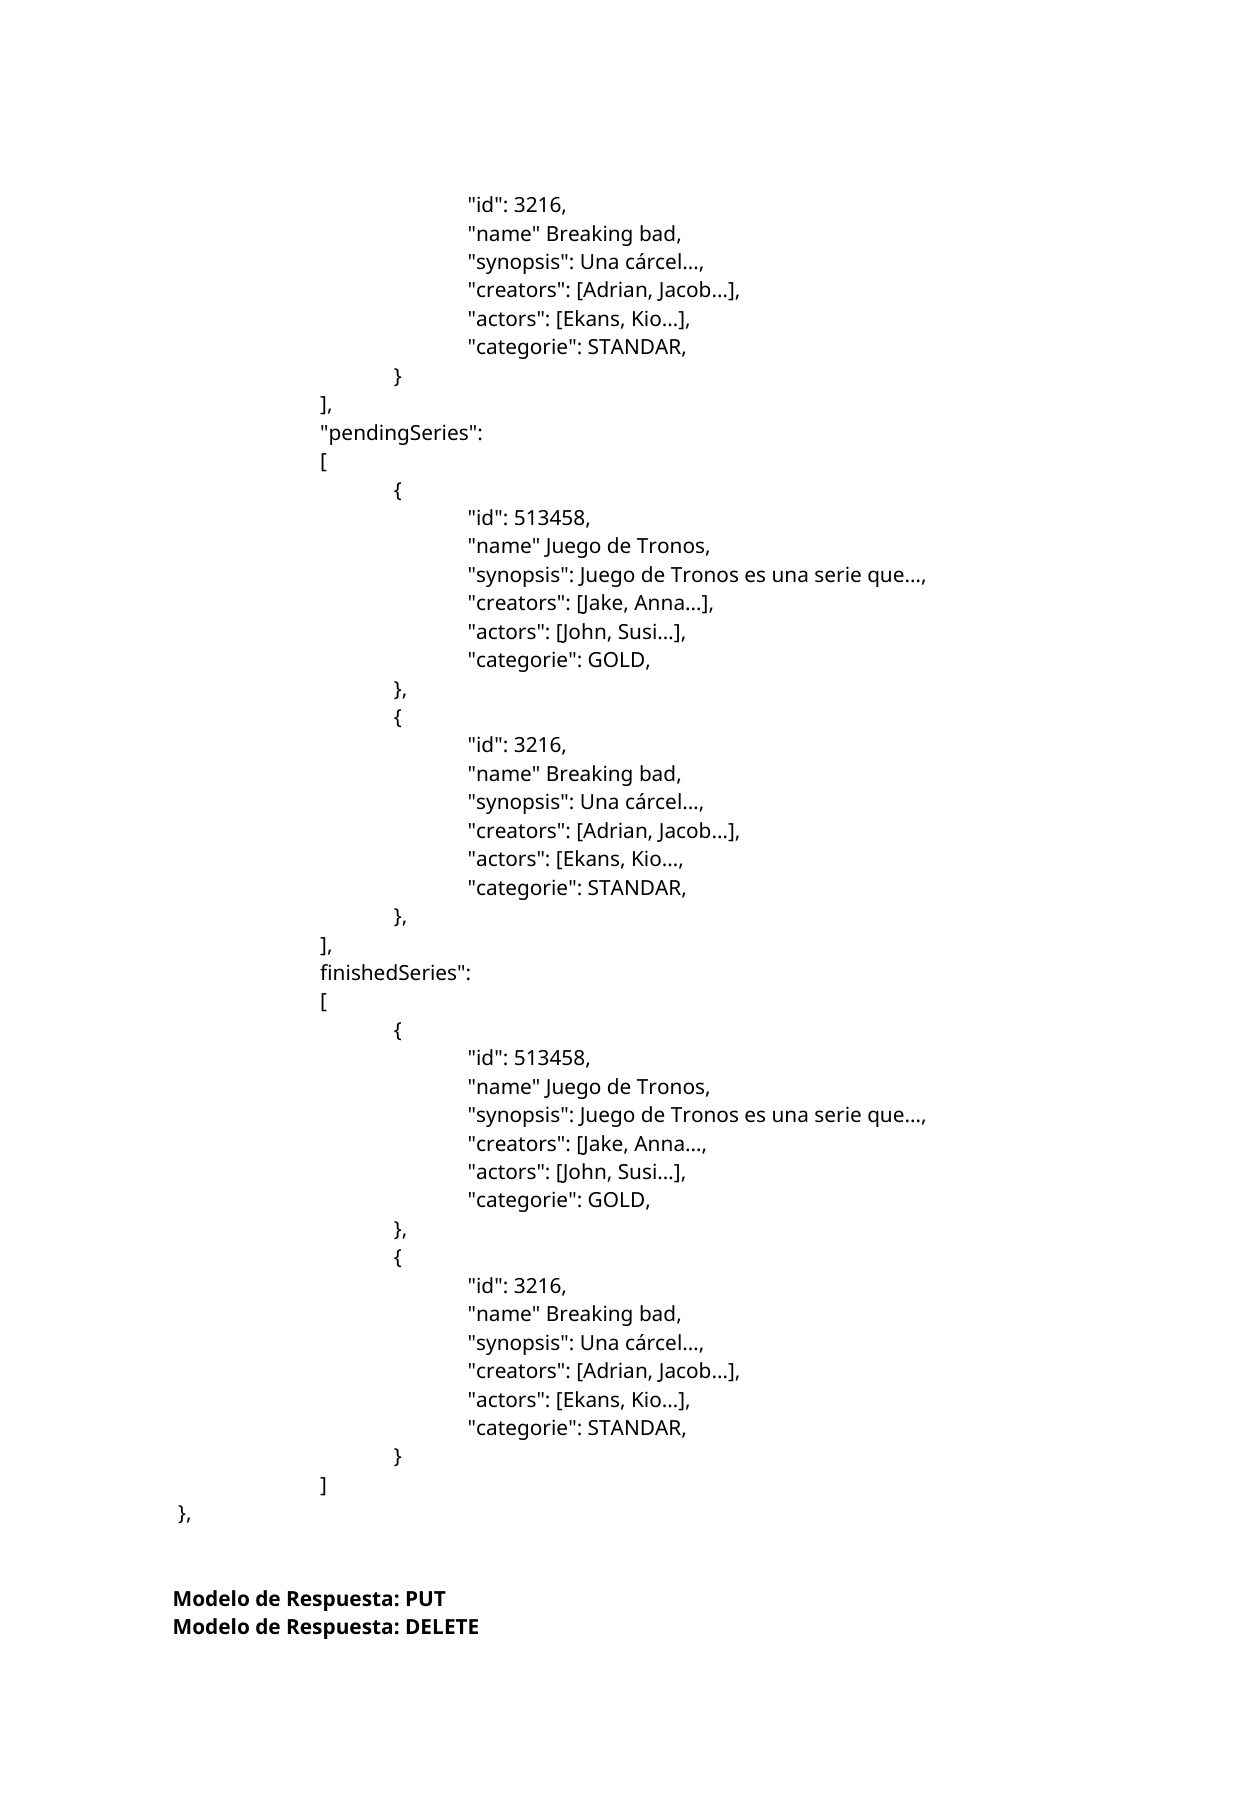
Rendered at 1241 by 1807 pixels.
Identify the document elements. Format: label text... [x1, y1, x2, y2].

text "pendingSeries": [320, 418, 1086, 446]
text }, [172, 1498, 1086, 1527]
text "actors": [John, Susi…], [467, 1157, 1086, 1186]
text "creators": [Jake, Anna…, [467, 1129, 1086, 1157]
text "categorie": GOLD, [467, 645, 1086, 674]
text "name" Breaking bad, [467, 219, 1086, 247]
text Modelo de Respuesta: PUT [172, 1584, 1086, 1612]
text "actors": [Ekans, Kio…], [467, 304, 1086, 332]
text "actors": [John, Susi…], [467, 617, 1086, 645]
text "name" Breaking bad, [467, 1299, 1086, 1328]
text [ [320, 446, 1086, 475]
text "id": 513458, [467, 503, 1086, 532]
text }, [394, 1214, 1086, 1242]
text "actors": [Ekans, Kio…], [467, 1385, 1086, 1413]
text { [394, 702, 1086, 731]
text "synopsis": Juego de Tronos es una serie que…, [467, 1100, 1086, 1129]
text { [394, 475, 1086, 503]
text { [394, 1242, 1086, 1271]
text "name" Juego de Tronos, [467, 1072, 1086, 1100]
text } [394, 361, 1086, 389]
text "id": 3216, [467, 731, 1086, 759]
text } [394, 1442, 1086, 1470]
text "synopsis": Juego de Tronos es una serie que…, [467, 560, 1086, 588]
text "creators": [Adrian, Jacob…], [467, 276, 1086, 304]
text Modelo de Respuesta: DELETE [172, 1612, 1086, 1641]
text ], [320, 930, 1086, 958]
text "categorie": STANDAR, [467, 1413, 1086, 1442]
text "synopsis": Una cárcel…, [467, 1328, 1086, 1356]
text "creators": [Adrian, Jacob…], [467, 816, 1086, 844]
text "categorie": GOLD, [467, 1186, 1086, 1214]
text { [394, 1015, 1086, 1043]
text "actors": [Ekans, Kio…, [467, 844, 1086, 873]
text "creators": [Adrian, Jacob…], [467, 1356, 1086, 1385]
text "synopsis": Una cárcel…, [467, 247, 1086, 276]
text "name" Juego de Tronos, [467, 532, 1086, 560]
text ] [320, 1470, 1086, 1498]
text finishedSeries": [320, 958, 1086, 987]
text }, [394, 674, 1086, 702]
text "synopsis": Una cárcel…, [467, 787, 1086, 816]
text "id": 3216, [467, 1271, 1086, 1299]
text "categorie": STANDAR, [467, 332, 1086, 361]
text [ [320, 987, 1086, 1015]
text }, [394, 901, 1086, 930]
text "categorie": STANDAR, [467, 873, 1086, 901]
text "id": 513458, [467, 1043, 1086, 1072]
text "creators": [Jake, Anna…], [467, 588, 1086, 617]
text "name" Breaking bad, [467, 759, 1086, 787]
text "id": 3216, [467, 190, 1086, 219]
text ], [246, 389, 1086, 418]
